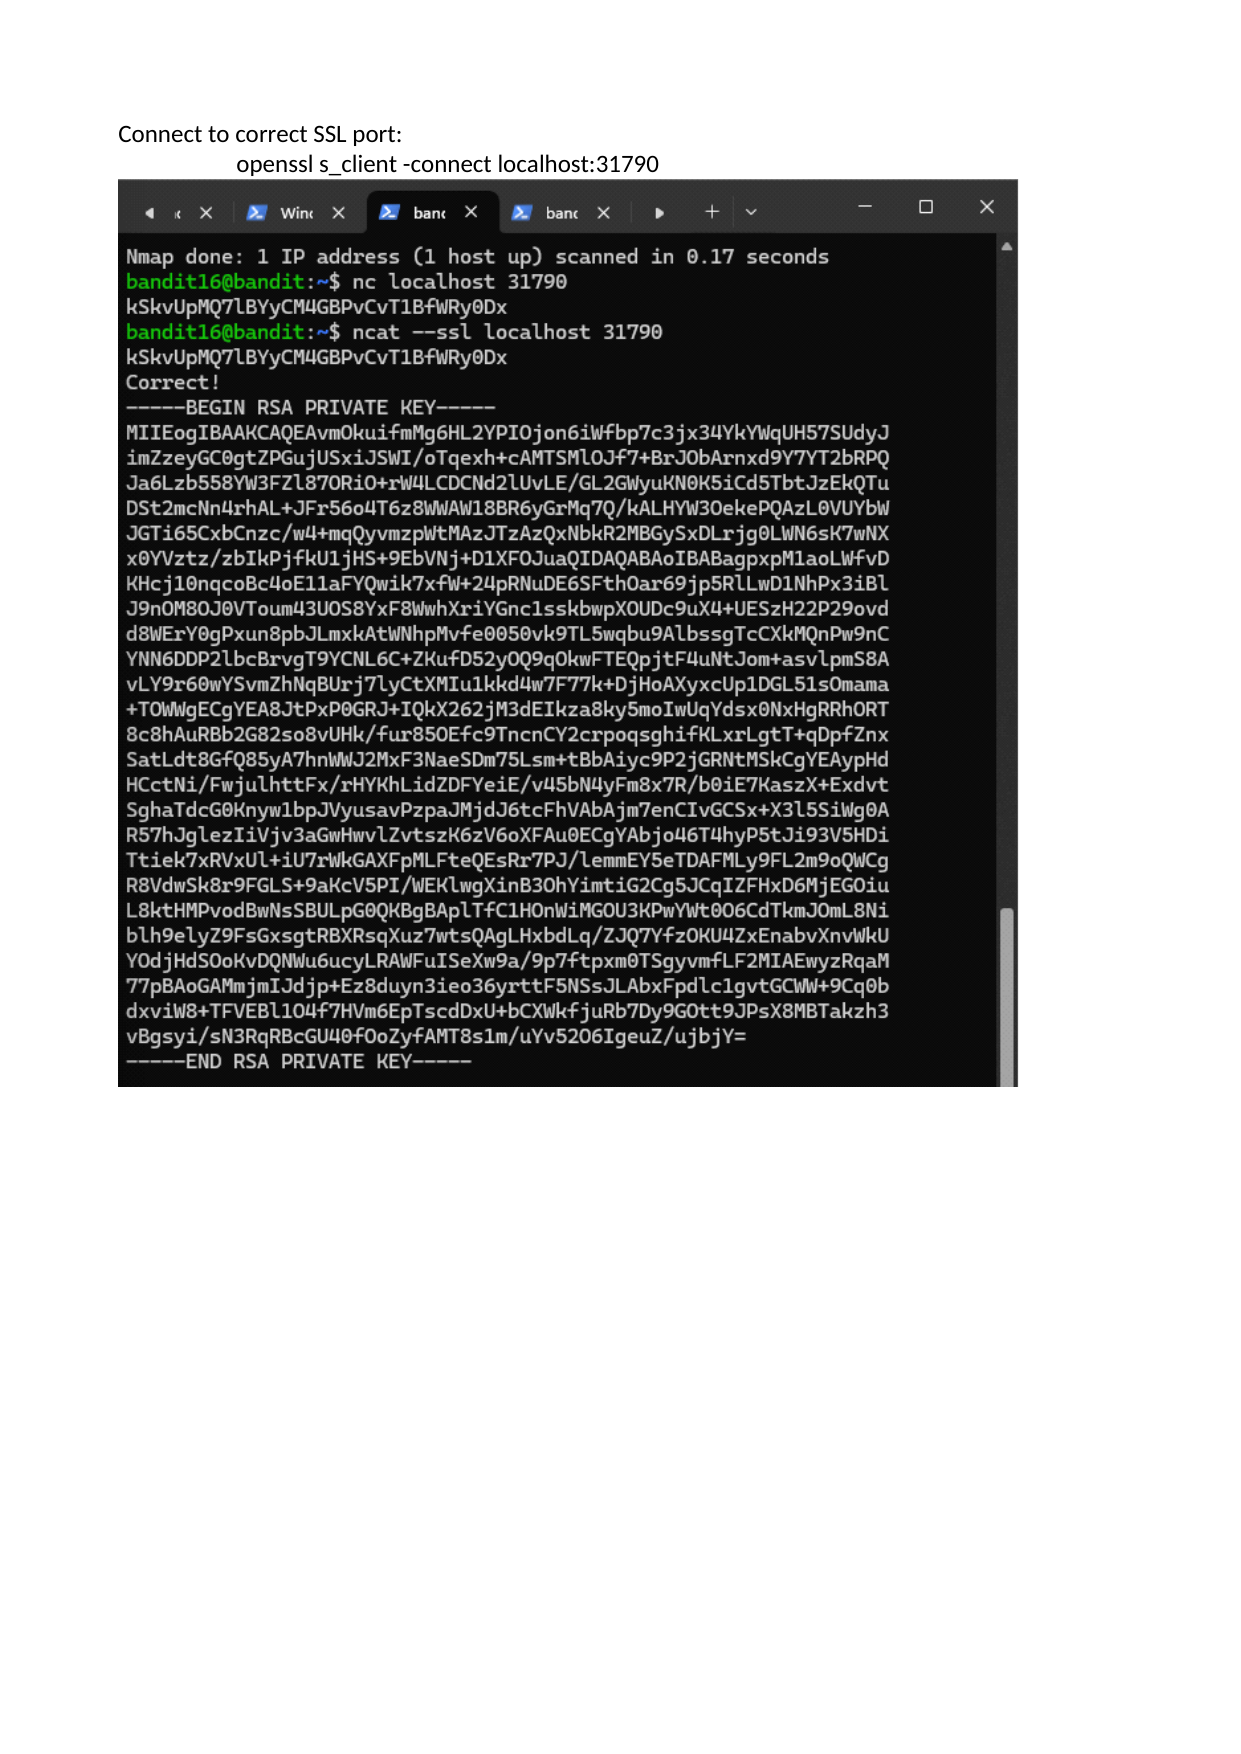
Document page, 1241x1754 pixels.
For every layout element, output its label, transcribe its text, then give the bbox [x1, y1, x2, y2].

text Connect to correct SSL port: [118, 118, 1122, 149]
text openssl s_client -connect localhost:31790 [118, 149, 1122, 179]
